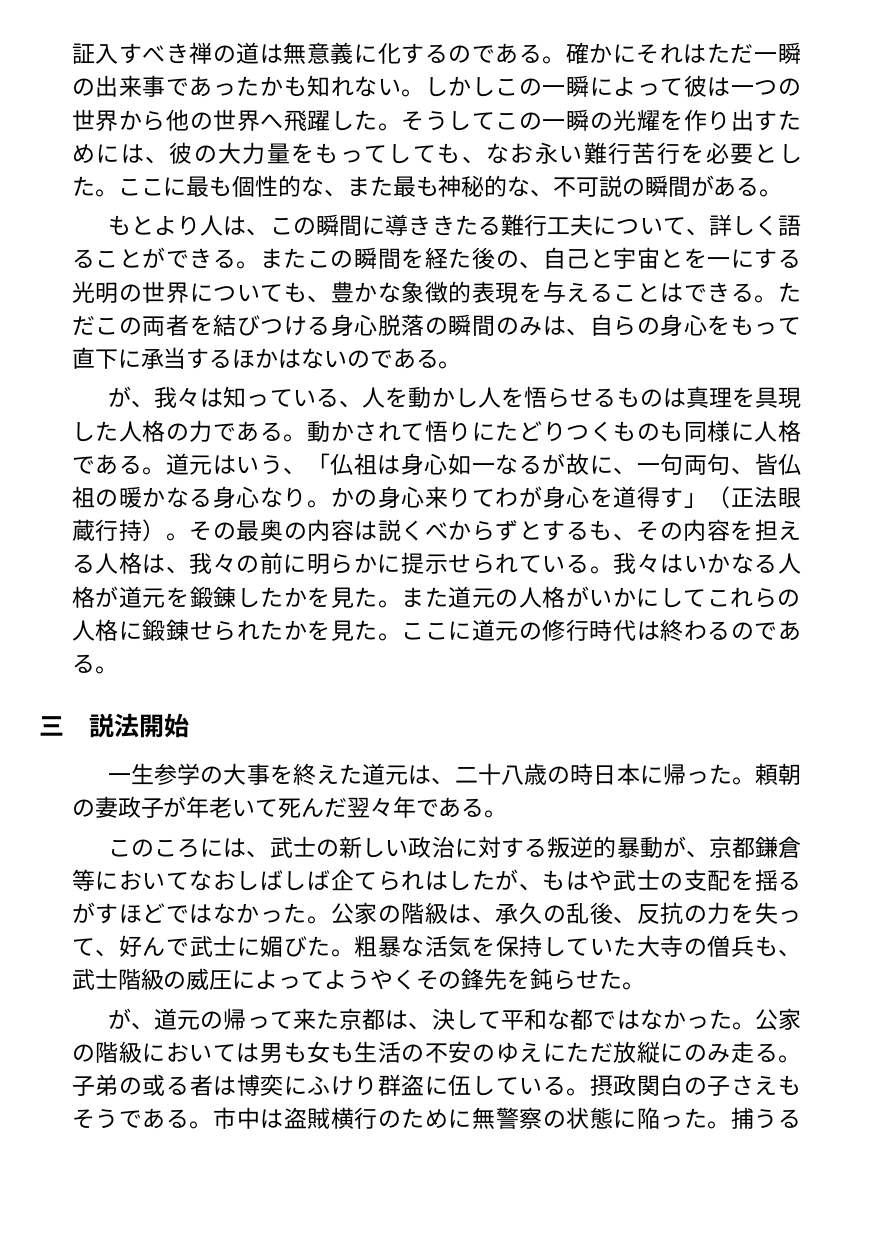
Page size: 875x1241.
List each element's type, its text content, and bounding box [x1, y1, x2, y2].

text もとより人は、この瞬間に導ききたる難行工夫について、詳しく語ることができる。またこの瞬間を経た後の、自己と宇宙とを一にする光明の世界についても、豊かな象徴的表現を与えることはできる。ただこの両者を結びつける身心脱落の瞬間のみは、自らの身心をもって直下に承当するほかはないのである。 [72, 208, 802, 374]
subtitle 三 説法開始 [36, 703, 838, 745]
text 証入すべき禅の道は無意義に化するのである。確かにそれはただ一瞬の出来事であったかも知れない。しかしこの一瞬によって彼は一つの世界から他の世界へ飛躍した。そうしてこの一瞬の光耀を作り出すためには、彼の大力量をもってしても、なお永い難行苦行を必要とした。ここに最も個性的な、また最も神秘的な、不可説の瞬間がある。 [72, 36, 802, 202]
text 一生参学の大事を終えた道元は、二十八歳の時日本に帰った。頼朝の妻政子が年老いて死んだ翌々年である。 [72, 757, 802, 823]
text が、道元の帰って来た京都は、決して平和な都ではなかった。公家の階級においては男も女も生活の不安のゆえにただ放縦にのみ走る。子弟の或る者は博奕にふけり群盗に伍している。摂政関白の子さえもそうである。市中は盗賊横行のために無警察の状態に陥った。捕うる [72, 1002, 802, 1134]
text このころには、武士の新しい政治に対する叛逆的暴動が、京都鎌倉等においてなおしばしば企てられはしたが、もはや武士の支配を揺るがすほどではなかった。公家の階級は、承久の乱後、反抗の力を失って、好んで武士に媚びた。粗暴な活気を保持していた大寺の僧兵も、武士階級の威圧によってようやくその鋒先を鈍らせた。 [72, 829, 802, 996]
text が、我々は知っている、人を動かし人を悟らせるものは真理を具現した人格の力である。動かされて悟りにたどりつくものも同様に人格である。道元はいう、「仏祖は身心如一なるが故に、一句両句、皆仏祖の暖かなる身心なり。かの身心来りてわが身心を道得す」（正法眼蔵行持）。その最奥の内容は説くべからずとするも、その内容を担える人格は、我々の前に明らかに提示せられている。我々はいかなる人格が道元を鍛錬したかを見た。また道元の人格がいかにしてこれらの人格に鍛錬せられたかを見た。ここに道元の修行時代は終わるのである。 [72, 380, 802, 679]
